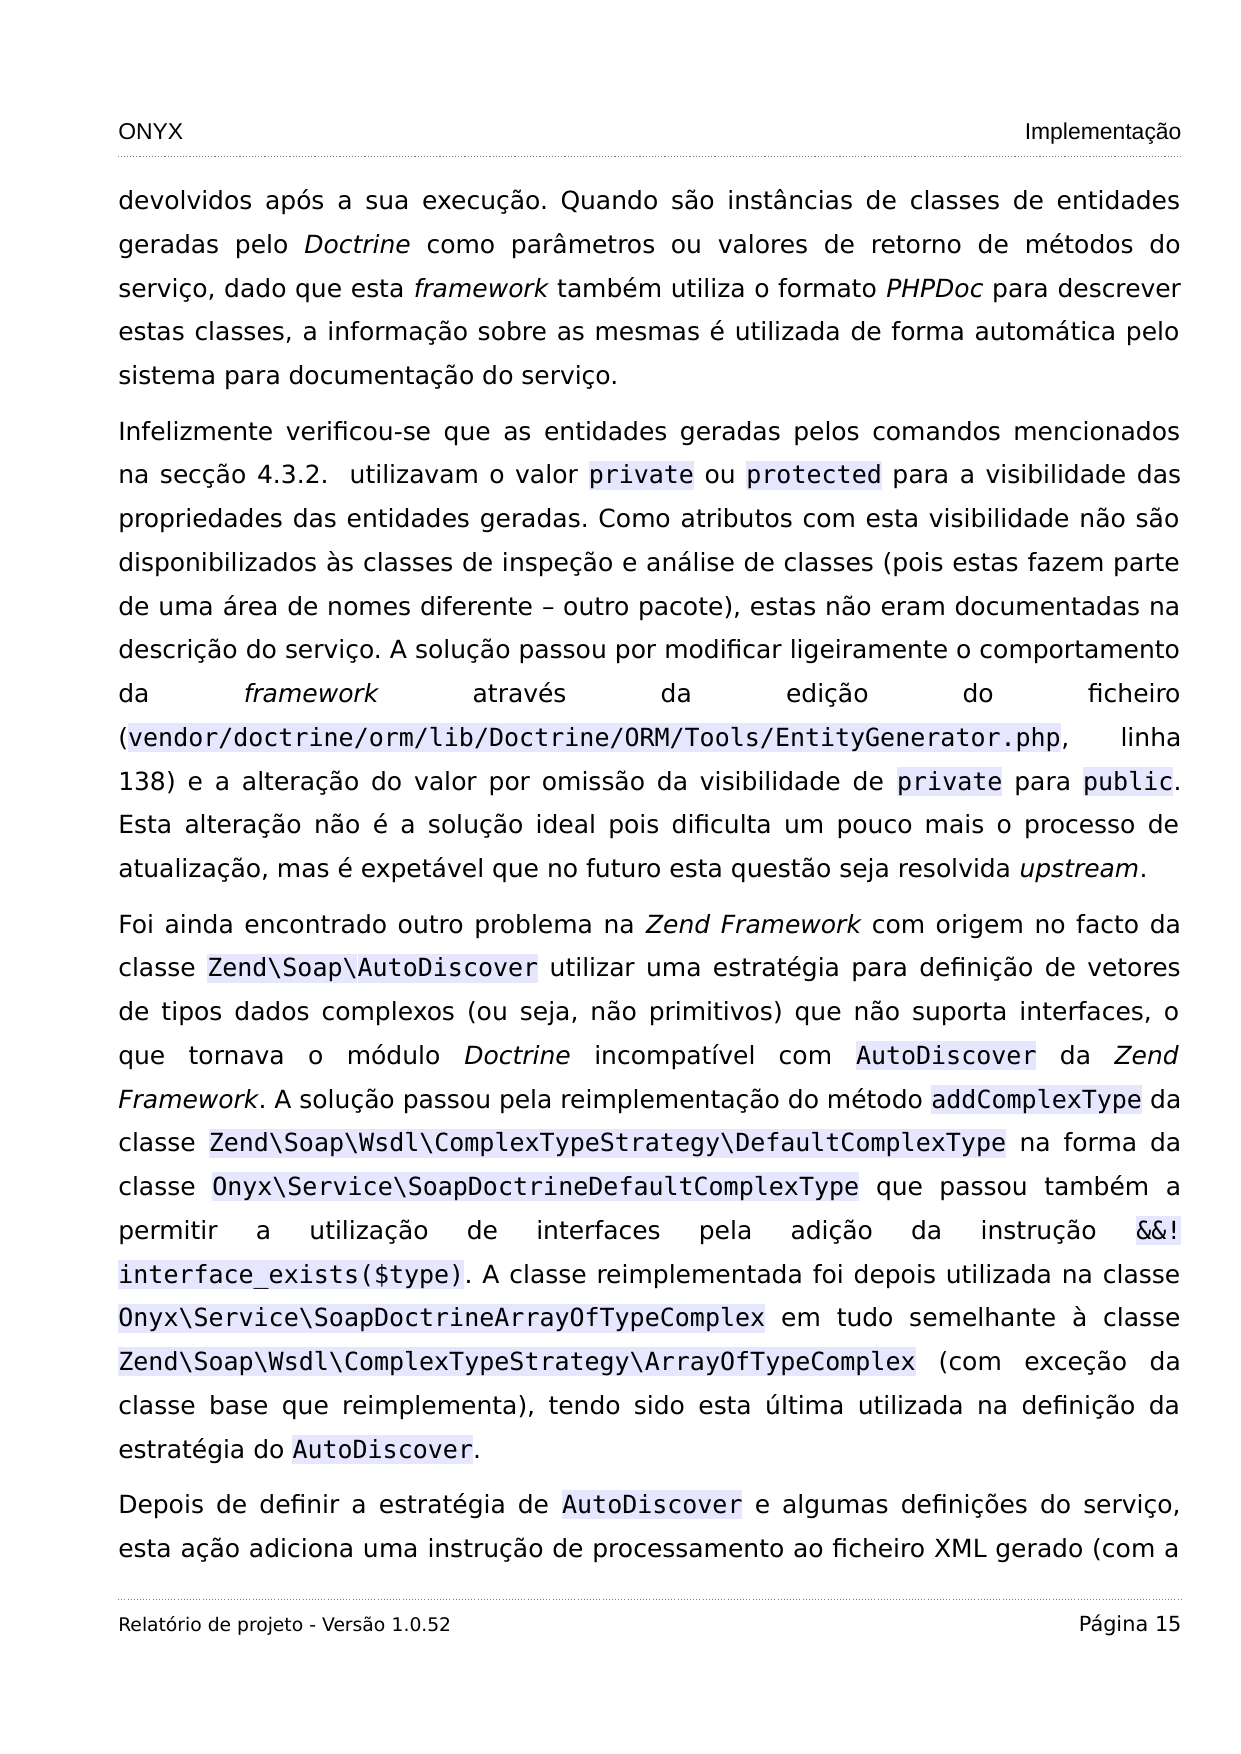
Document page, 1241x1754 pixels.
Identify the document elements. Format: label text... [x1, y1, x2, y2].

text Infelizmente verificou-se que as entidades geradas pelos comandos mencionados na secção 4.3.2 utilizavam o valor private ou protected para a visibilidade das propriedades das entidades geradas. Como atributos com esta visibilidade não são disponibilizados às classes de inspeção e análise de classes (pois estas fazem parte de uma área de nomes diferente – outro pacote), estas não eram documentadas na descrição do serviço. A solução passou por modificar ligeiramente o comportamento da framework através da edição do ficheiro (vendor/doctrine/orm/lib/Doctrine/ORM/Tools/EntityGenerator.php, linha 138) e a alteração do valor por omissão da visibilidade de private para public. Esta alteração não é a solução ideal pois dificulta um pouco mais o processo de atualização, mas é expetável que no futuro esta questão seja resolvida upstream. [118, 417, 1181, 883]
text Depois de definir a estratégia de AutoDiscover e algumas definições do serviço, esta ação adiciona uma instrução de processamento ao ficheiro XML gerado (com a [118, 1490, 1181, 1563]
text devolvidos após a sua execução. Quando são instâncias de classes de entidades geradas pelo Doctrine como parâmetros ou valores de retorno de métodos do serviço, dado que esta framework também utiliza o formato PHPDoc para descrever estas classes, a informação sobre as mesmas é utilizada de forma automática pelo sistema para documentação do serviço. [118, 186, 1181, 390]
text Foi ainda encontrado outro problema na Zend Framework com origem no facto da classe Zend\Soap\AutoDiscover utilizar uma estratégia para definição de vetores de tipos dados complexos (ou seja, não primitivos) que não suporta interfaces, o que tornava o módulo Doctrine incompatível com AutoDiscover da Zend Framework. A solução passou pela reimplementação do método addComplexType da classe Zend\Soap\Wsdl\ComplexTypeStrategy\DefaultComplexType na forma da classe Onyx\Service\SoapDoctrineDefaultComplexType que passou também a permitir a utilização de interfaces pela adição da instrução &&!interface_exists($type). A classe reimplementada foi depois utilizada na classe Onyx\Service\SoapDoctrineArrayOfTypeComplex em tudo semelhante à classe Zend\Soap\Wsdl\ComplexTypeStrategy\ArrayOfTypeComplex (com exceção da classe base que reimplementa), tendo sido esta última utilizada na definição da estratégia do AutoDiscover. [118, 910, 1181, 1464]
